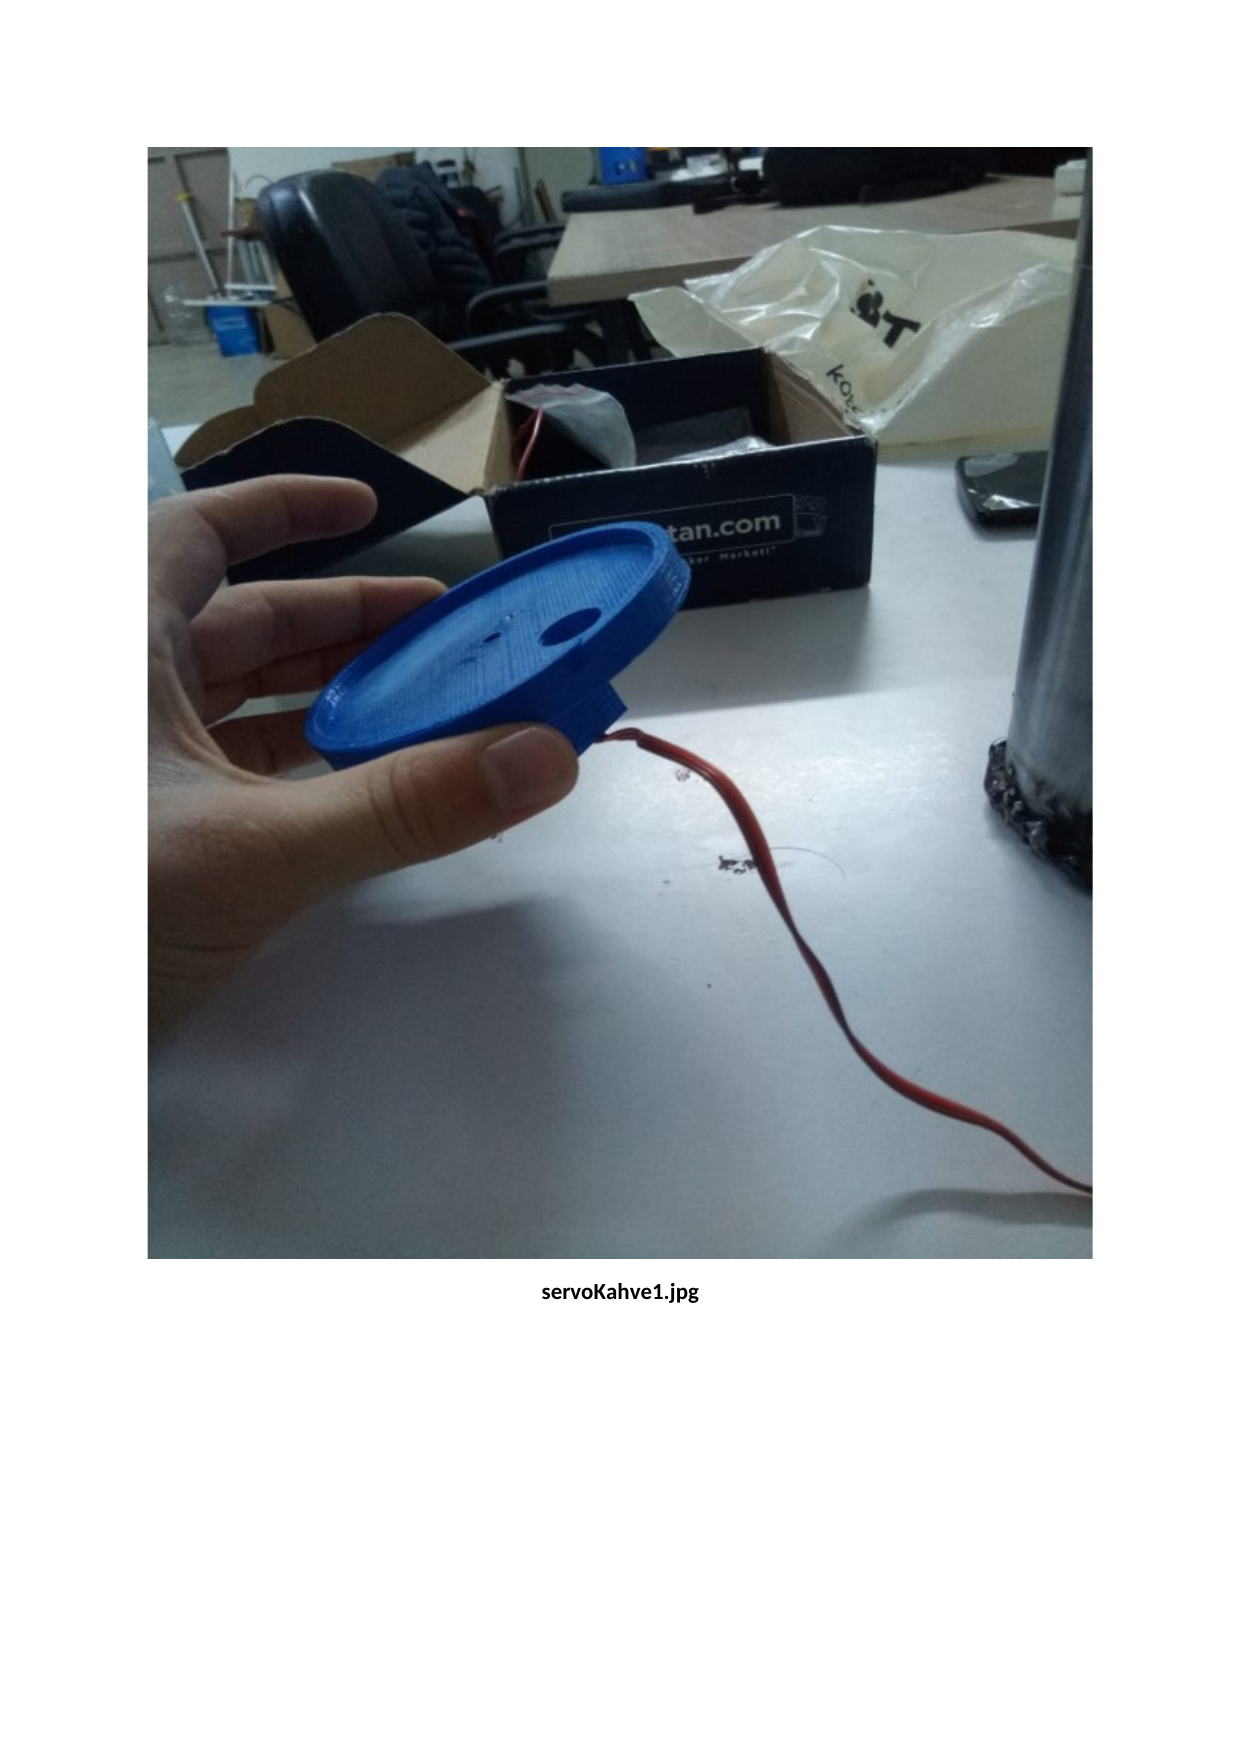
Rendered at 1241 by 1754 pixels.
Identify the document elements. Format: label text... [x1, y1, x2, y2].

text servoKahve1.jpg [148, 1277, 1093, 1305]
